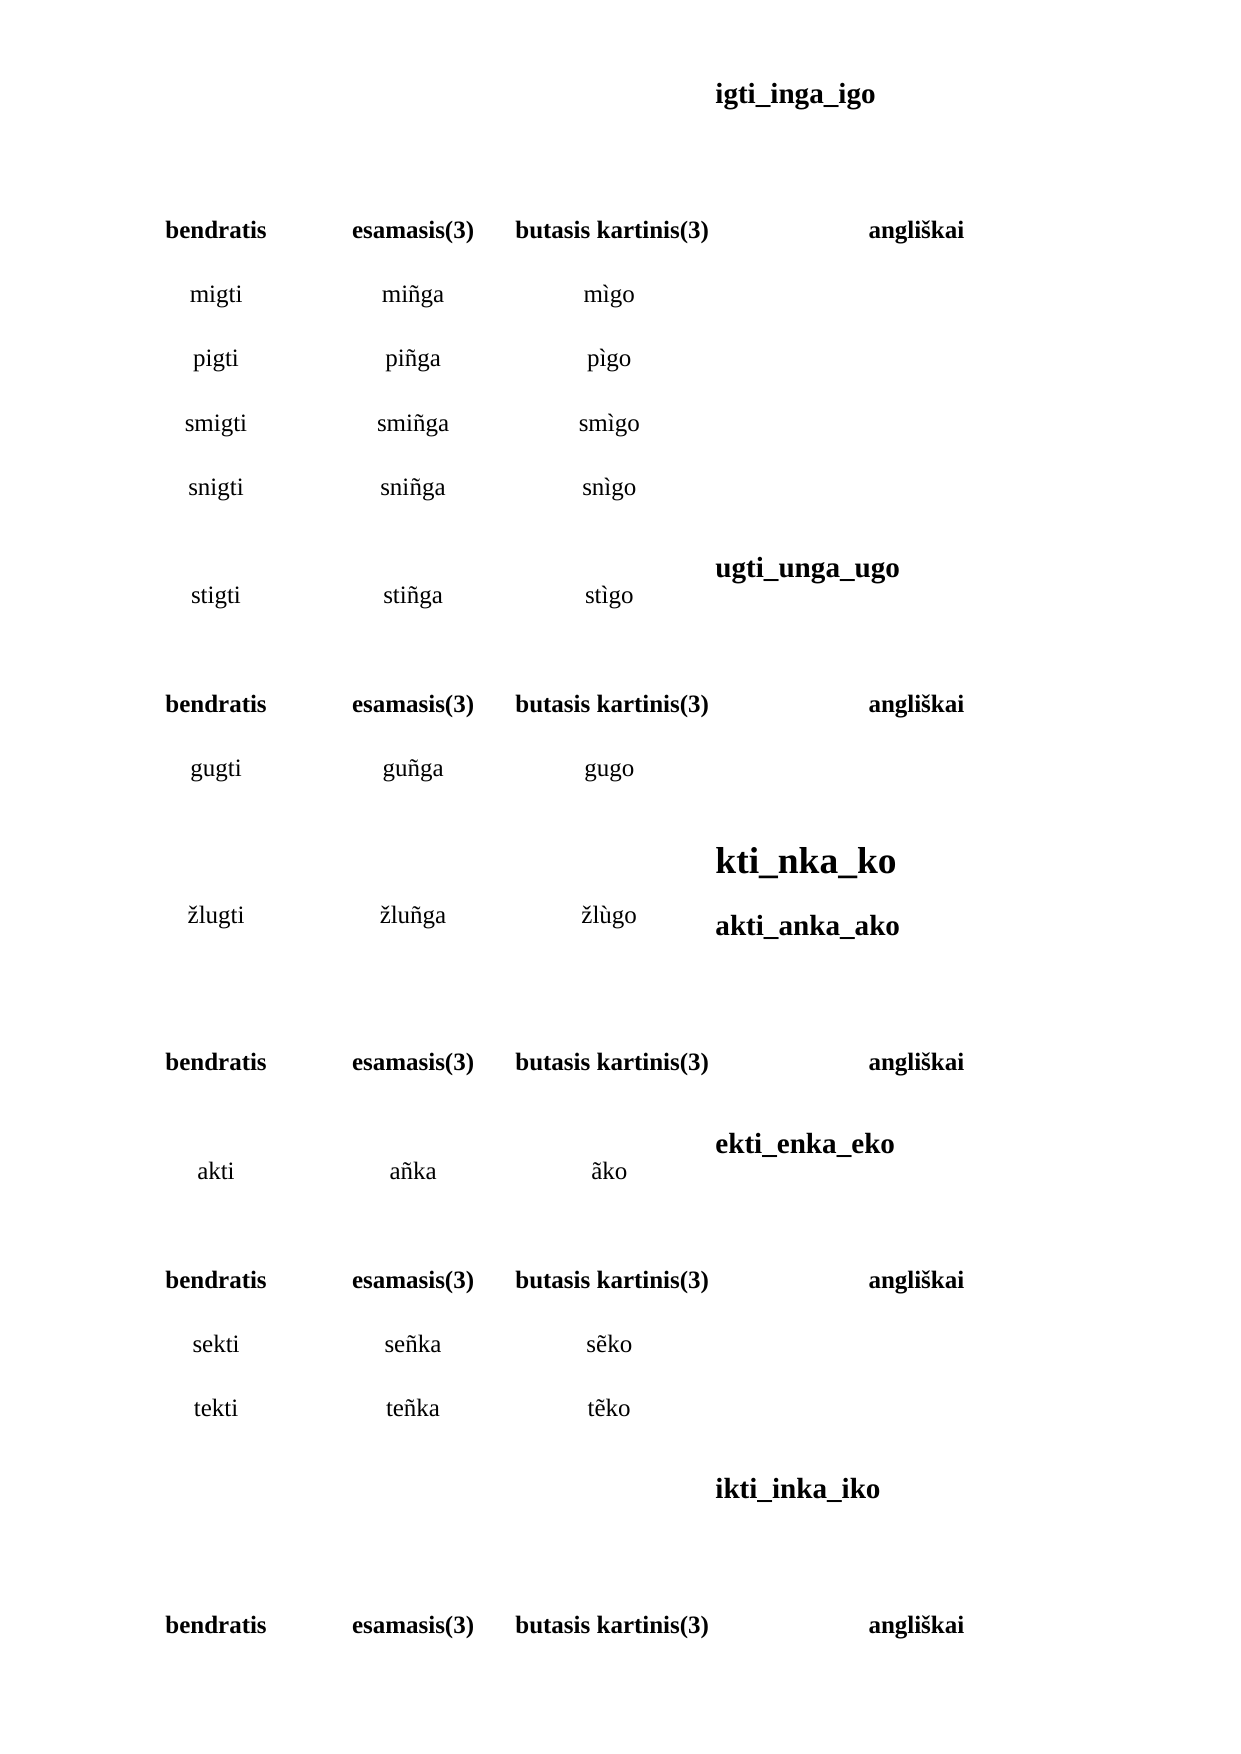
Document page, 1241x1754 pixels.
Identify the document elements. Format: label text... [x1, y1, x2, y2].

table_cell [512, 59, 712, 212]
table_cell ugti_unga_ugo [712, 533, 1120, 686]
table_cell angliškai [712, 686, 1120, 750]
table_cell stiñga [314, 533, 512, 686]
table_cell smìgo [512, 405, 712, 469]
table_cell butasis kartinis(3) [512, 1262, 712, 1326]
table_cell [712, 1390, 1120, 1454]
table_cell ekti_enka_eko [712, 1108, 1120, 1262]
table_cell akti [118, 1108, 313, 1262]
table_cell bendratis [118, 1262, 313, 1326]
table_cell butasis kartinis(3) [512, 213, 712, 277]
table_cell butasis kartinis(3) [512, 1608, 712, 1671]
table_cell kti_nka_ko akti_anka_ako [712, 814, 1120, 1044]
table_cell sekti [118, 1326, 313, 1390]
table_cell esamasis(3) [314, 1262, 512, 1326]
table_cell angliškai [712, 1262, 1120, 1326]
table_cell piñga [314, 341, 512, 405]
table_cell ikti_inka_iko [712, 1454, 1120, 1607]
table_cell butasis kartinis(3) [512, 686, 712, 750]
table_cell [712, 405, 1120, 469]
table_cell guñga [314, 750, 512, 814]
table_cell pìgo [512, 341, 712, 405]
table_cell [712, 341, 1120, 405]
table_cell [314, 1454, 512, 1607]
table_cell gugo [512, 750, 712, 814]
table_cell angliškai [712, 1608, 1120, 1671]
table_cell stìgo [512, 533, 712, 686]
table_cell esamasis(3) [314, 1044, 512, 1108]
table_cell bendratis [118, 1044, 313, 1108]
table_cell [712, 750, 1120, 814]
table_cell smiñga [314, 405, 512, 469]
table_cell angliškai [712, 213, 1120, 277]
table_cell pigti [118, 341, 313, 405]
table_cell señka [314, 1326, 512, 1390]
table_cell stigti [118, 533, 313, 686]
table_cell [512, 1454, 712, 1607]
table_cell mìgo [512, 277, 712, 341]
table_cell miñga [314, 277, 512, 341]
table_cell tekti [118, 1390, 313, 1454]
table_cell bendratis [118, 686, 313, 750]
table_cell angliškai [712, 1044, 1120, 1108]
table_cell [712, 277, 1120, 341]
table_cell gugti [118, 750, 313, 814]
table_cell butasis kartinis(3) [512, 1044, 712, 1108]
table_cell esamasis(3) [314, 686, 512, 750]
table_cell migti [118, 277, 313, 341]
table_cell añka [314, 1108, 512, 1262]
table_cell snigti [118, 469, 313, 533]
table_cell igti_inga_igo [712, 59, 1120, 212]
table_cell [712, 1326, 1120, 1390]
table_cell sẽko [512, 1326, 712, 1390]
table_cell [118, 1454, 313, 1607]
table_cell [314, 59, 512, 212]
table_cell bendratis [118, 213, 313, 277]
table_cell žlùgo [512, 814, 712, 1044]
table_cell bendratis [118, 1608, 313, 1671]
table_cell žlugti [118, 814, 313, 1044]
table_cell žluñga [314, 814, 512, 1044]
table_cell smigti [118, 405, 313, 469]
table_cell snìgo [512, 469, 712, 533]
table_cell esamasis(3) [314, 1608, 512, 1671]
table_cell esamasis(3) [314, 213, 512, 277]
table_cell teñka [314, 1390, 512, 1454]
table_cell ãko [512, 1108, 712, 1262]
table_cell tẽko [512, 1390, 712, 1454]
table_cell [118, 59, 313, 212]
table_cell [712, 469, 1120, 533]
table_cell sniñga [314, 469, 512, 533]
